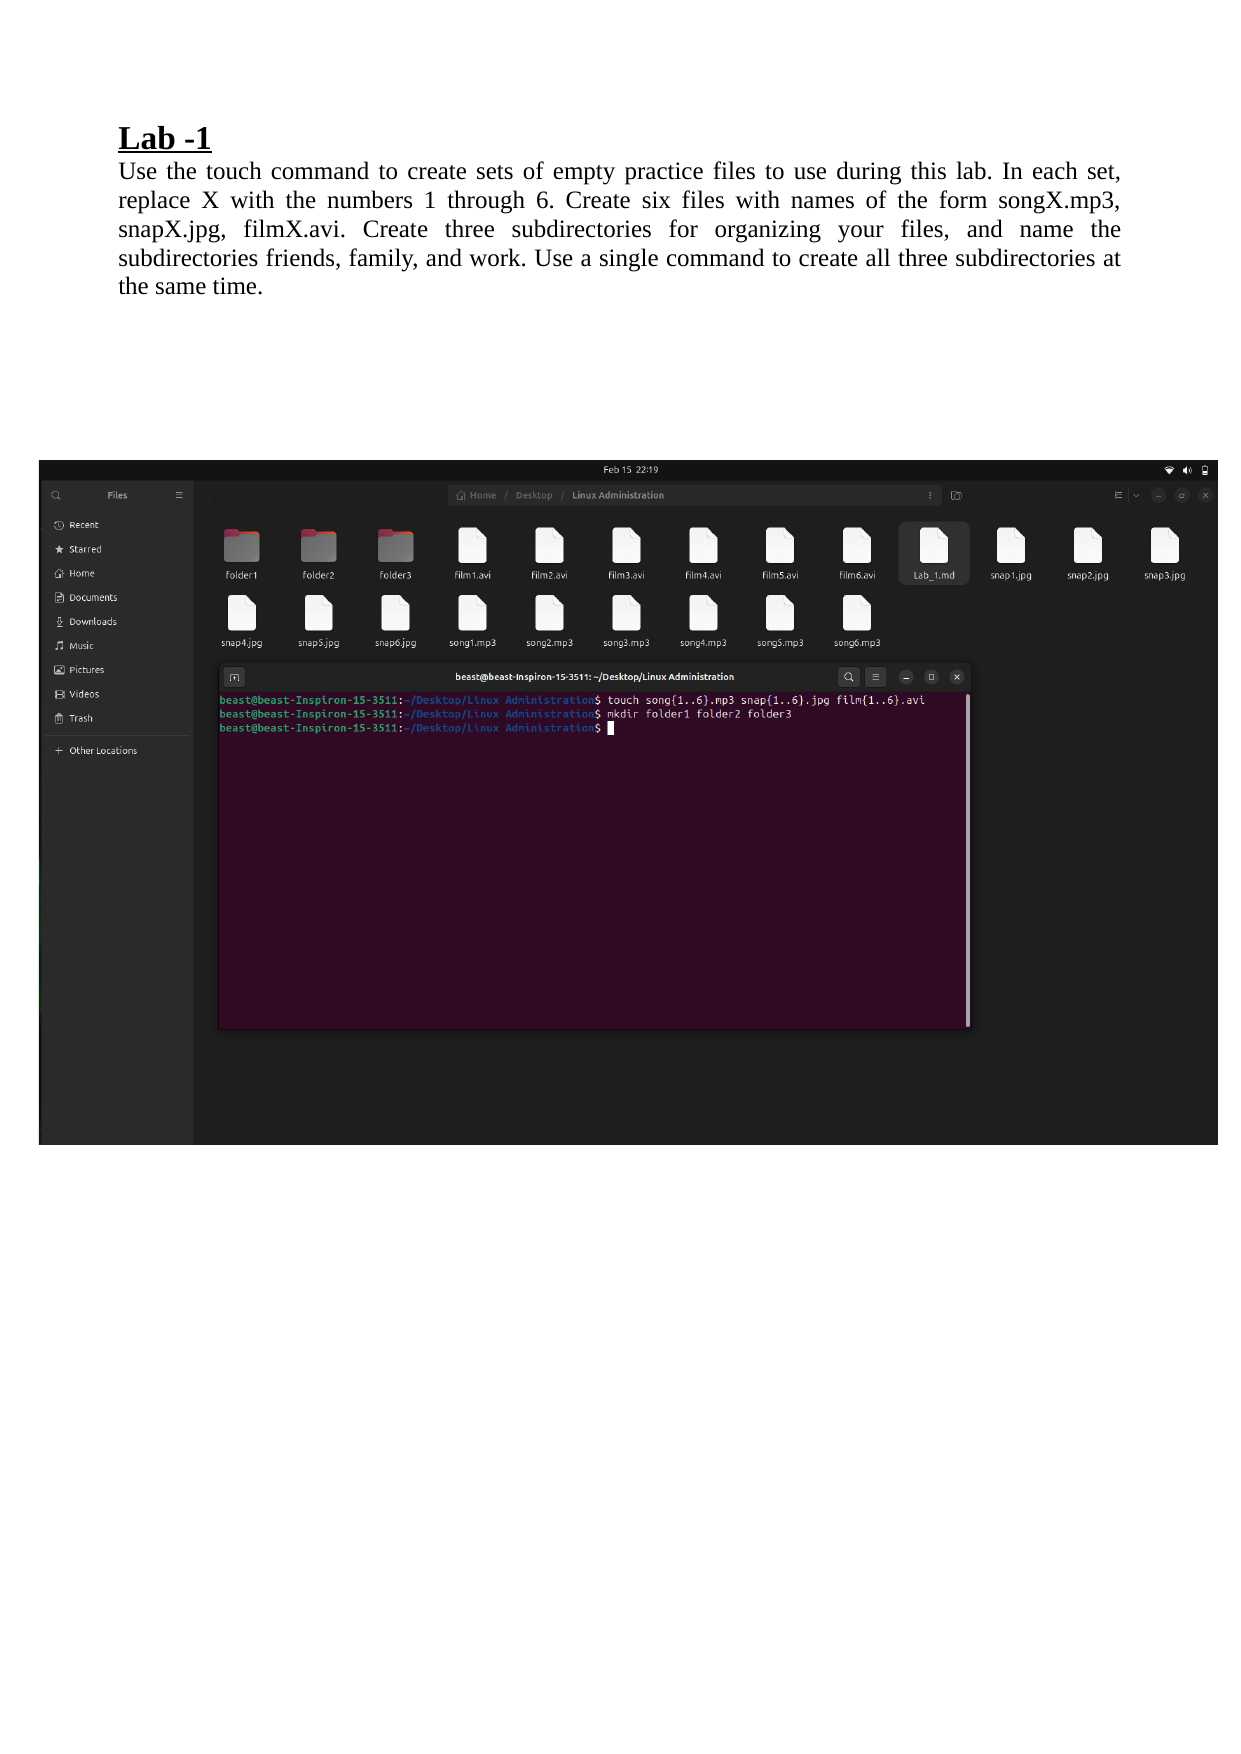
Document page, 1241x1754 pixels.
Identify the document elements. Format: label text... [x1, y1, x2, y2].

picture [38, 460, 1218, 1145]
text Lab -1 [118, 118, 1122, 156]
text Use the touch command to create sets of empty practice files to use during this lab. In each set, replace X with the numbers 1 through 6. Create six files with names of the form songX.mp3, snapX.jpg, filmX.avi. Create three subdirectories for organizing your files, and name the subdirectories friends, family, and work. Use a single command to create all three subdirectories at the same time. [118, 156, 1122, 300]
